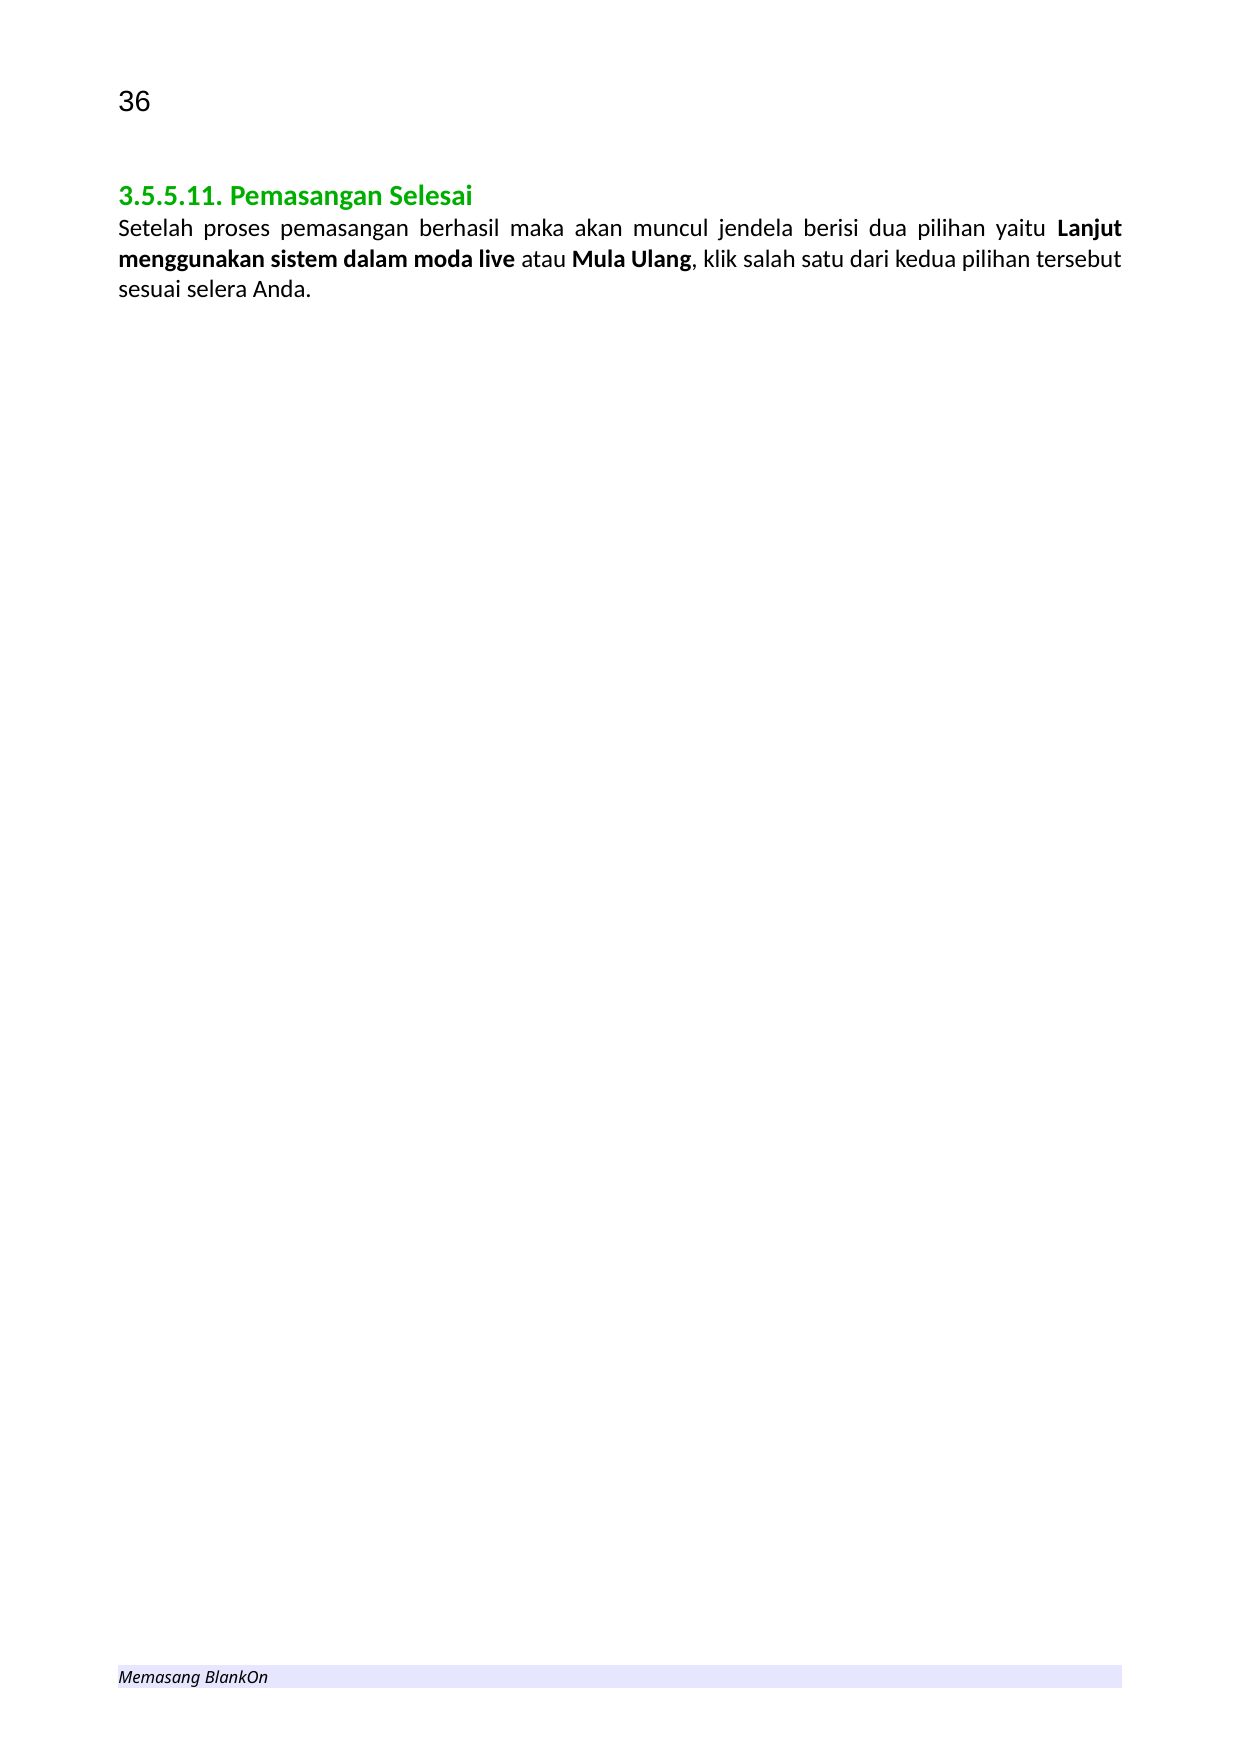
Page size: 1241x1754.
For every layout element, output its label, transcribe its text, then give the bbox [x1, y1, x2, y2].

subtitle Pemasangan Selesai [118, 177, 1122, 212]
text Setelah proses pemasangan berhasil maka akan muncul jendela berisi dua pilihan yaitu Lanjut menggunakan sistem dalam moda live atau Mula Ulang, klik salah satu dari kedua pilihan tersebut sesuai selera Anda. [118, 212, 1122, 304]
